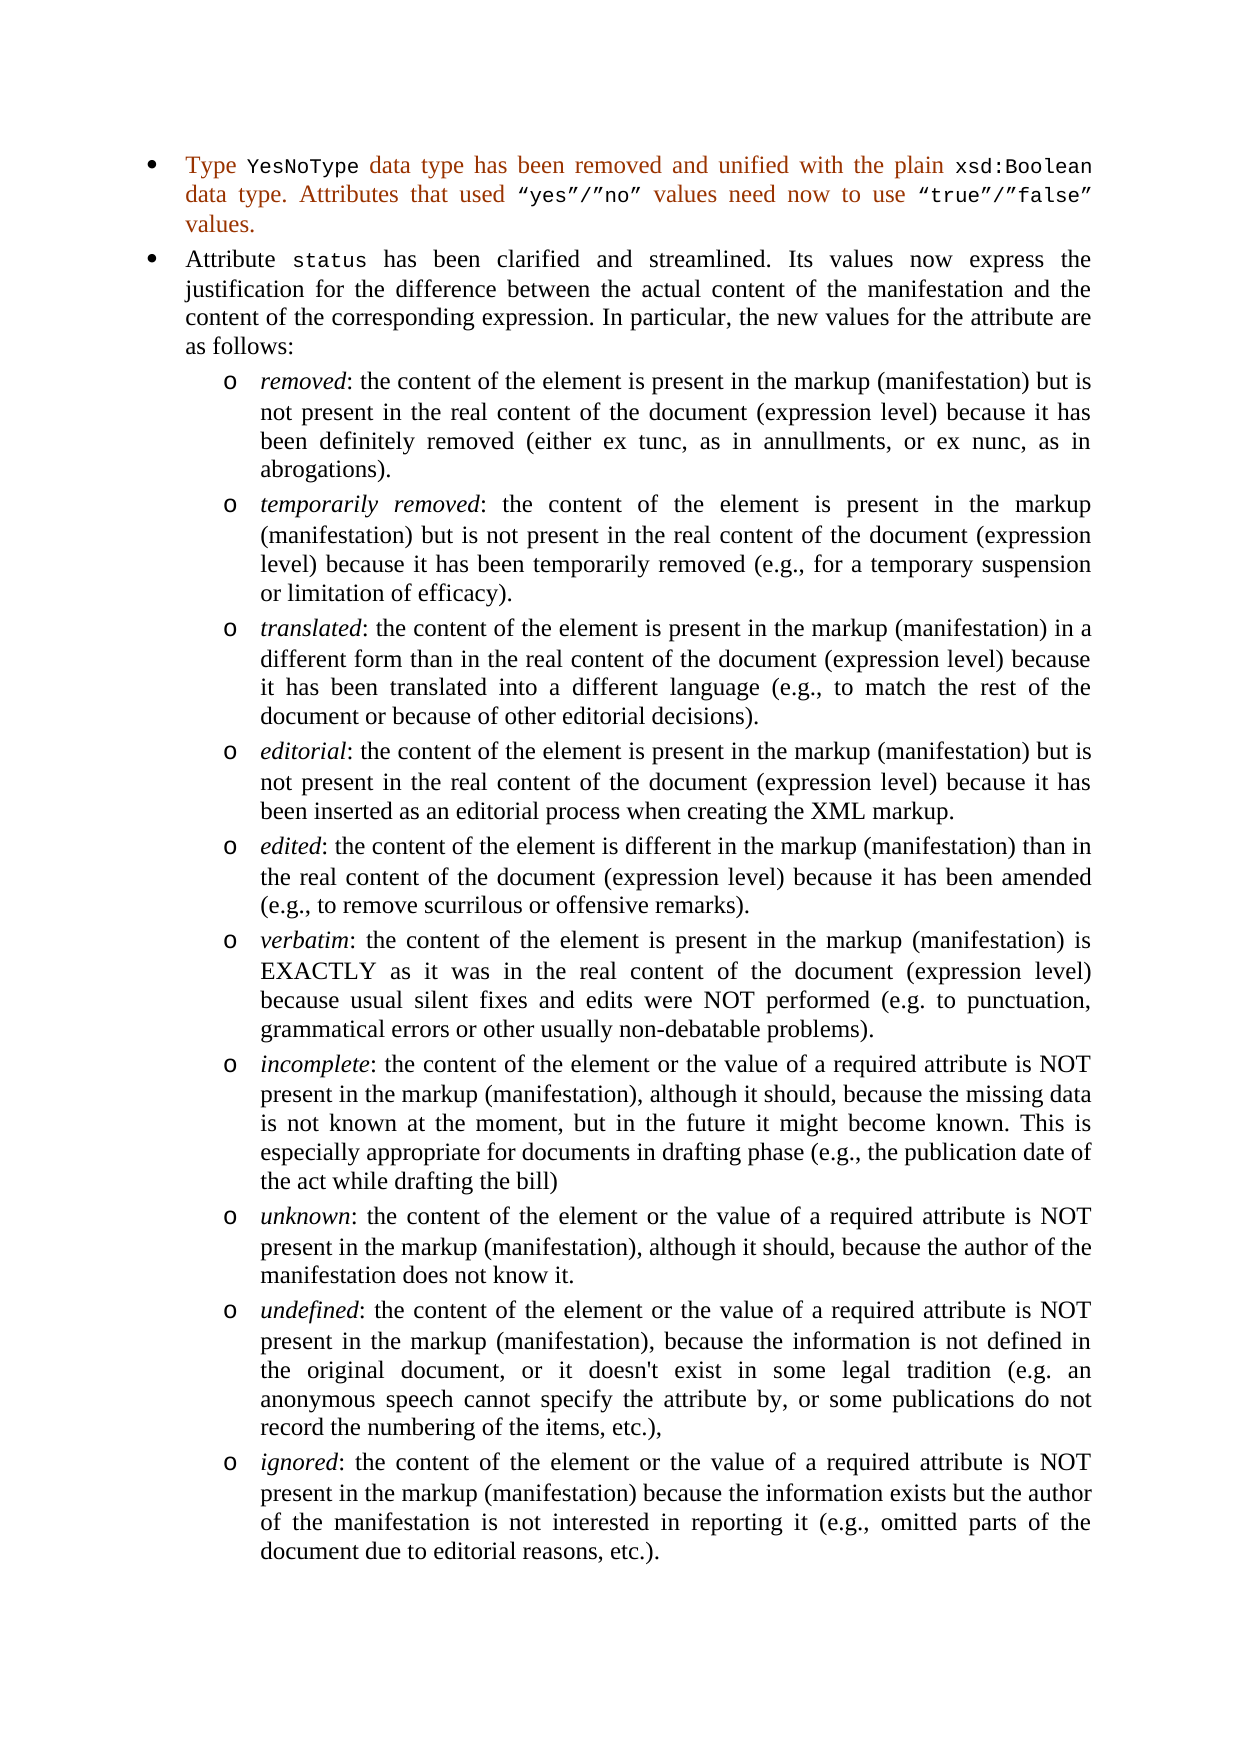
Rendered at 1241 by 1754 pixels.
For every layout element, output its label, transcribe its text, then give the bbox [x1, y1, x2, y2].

list Attribute status has been clarified and streamlined. Its values now express the justification for the difference between the actual content of the manifestation and the content of the corresponding expression. In particular, the new values for the attribute are as follows: [148, 244, 1092, 360]
list verbatim: the content of the element is present in the markup (manifestation) is EXACTLY as it was in the real content of the document (expression level) because usual silent fixes and edits were NOT performed (e.g. to punctuation, grammatical errors or other usually non-debatable problems). [223, 925, 1092, 1042]
list Type YesNoType data type has been removed and unified with the plain xsd:Boolean data type. Attributes that used “yes”/”no” values need now to use “true”/”false” values. [148, 150, 1092, 238]
list ignored: the content of the element or the value of a required attribute is NOT present in the markup (manifestation) because the information exists but the author of the manifestation is not interested in reporting it (e.g., omitted parts of the document due to editorial reasons, etc.). [223, 1447, 1092, 1564]
list undefined: the content of the element or the value of a required attribute is NOT present in the markup (manifestation), because the information is not defined in the original document, or it doesn't exist in some legal tradition (e.g. an anonymous speech cannot specify the attribute by, or some publications do not record the numbering of the items, etc.), [223, 1295, 1092, 1441]
list unknown: the content of the element or the value of a required attribute is NOT present in the markup (manifestation), although it should, because the author of the manifestation does not know it. [223, 1201, 1092, 1289]
list editorial: the content of the element is present in the markup (manifestation) but is not present in the real content of the document (expression level) because it has been inserted as an editorial process when creating the XML markup. [223, 736, 1092, 824]
list translated: the content of the element is present in the markup (manifestation) in a different form than in the real content of the document (expression level) because it has been translated into a different language (e.g., to match the rest of the document or because of other editorial decisions). [223, 613, 1092, 730]
list edited: the content of the element is different in the markup (manifestation) than in the real content of the document (expression level) because it has been amended (e.g., to remove scurrilous or offensive remarks). [223, 831, 1092, 919]
list incomplete: the content of the element or the value of a required attribute is NOT present in the markup (manifestation), although it should, because the missing data is not known at the moment, but in the future it might become known. This is especially appropriate for documents in drafting phase (e.g., the publication date of the act while drafting the bill) [223, 1049, 1092, 1194]
list temporarily removed: the content of the element is present in the markup (manifestation) but is not present in the real content of the document (expression level) because it has been temporarily removed (e.g., for a temporary suspension or limitation of efficacy). [223, 489, 1092, 607]
list removed: the content of the element is present in the markup (manifestation) but is not present in the real content of the document (expression level) because it has been definitely removed (either ex tunc, as in annullments, or ex nunc, as in abrogations). [223, 366, 1092, 483]
